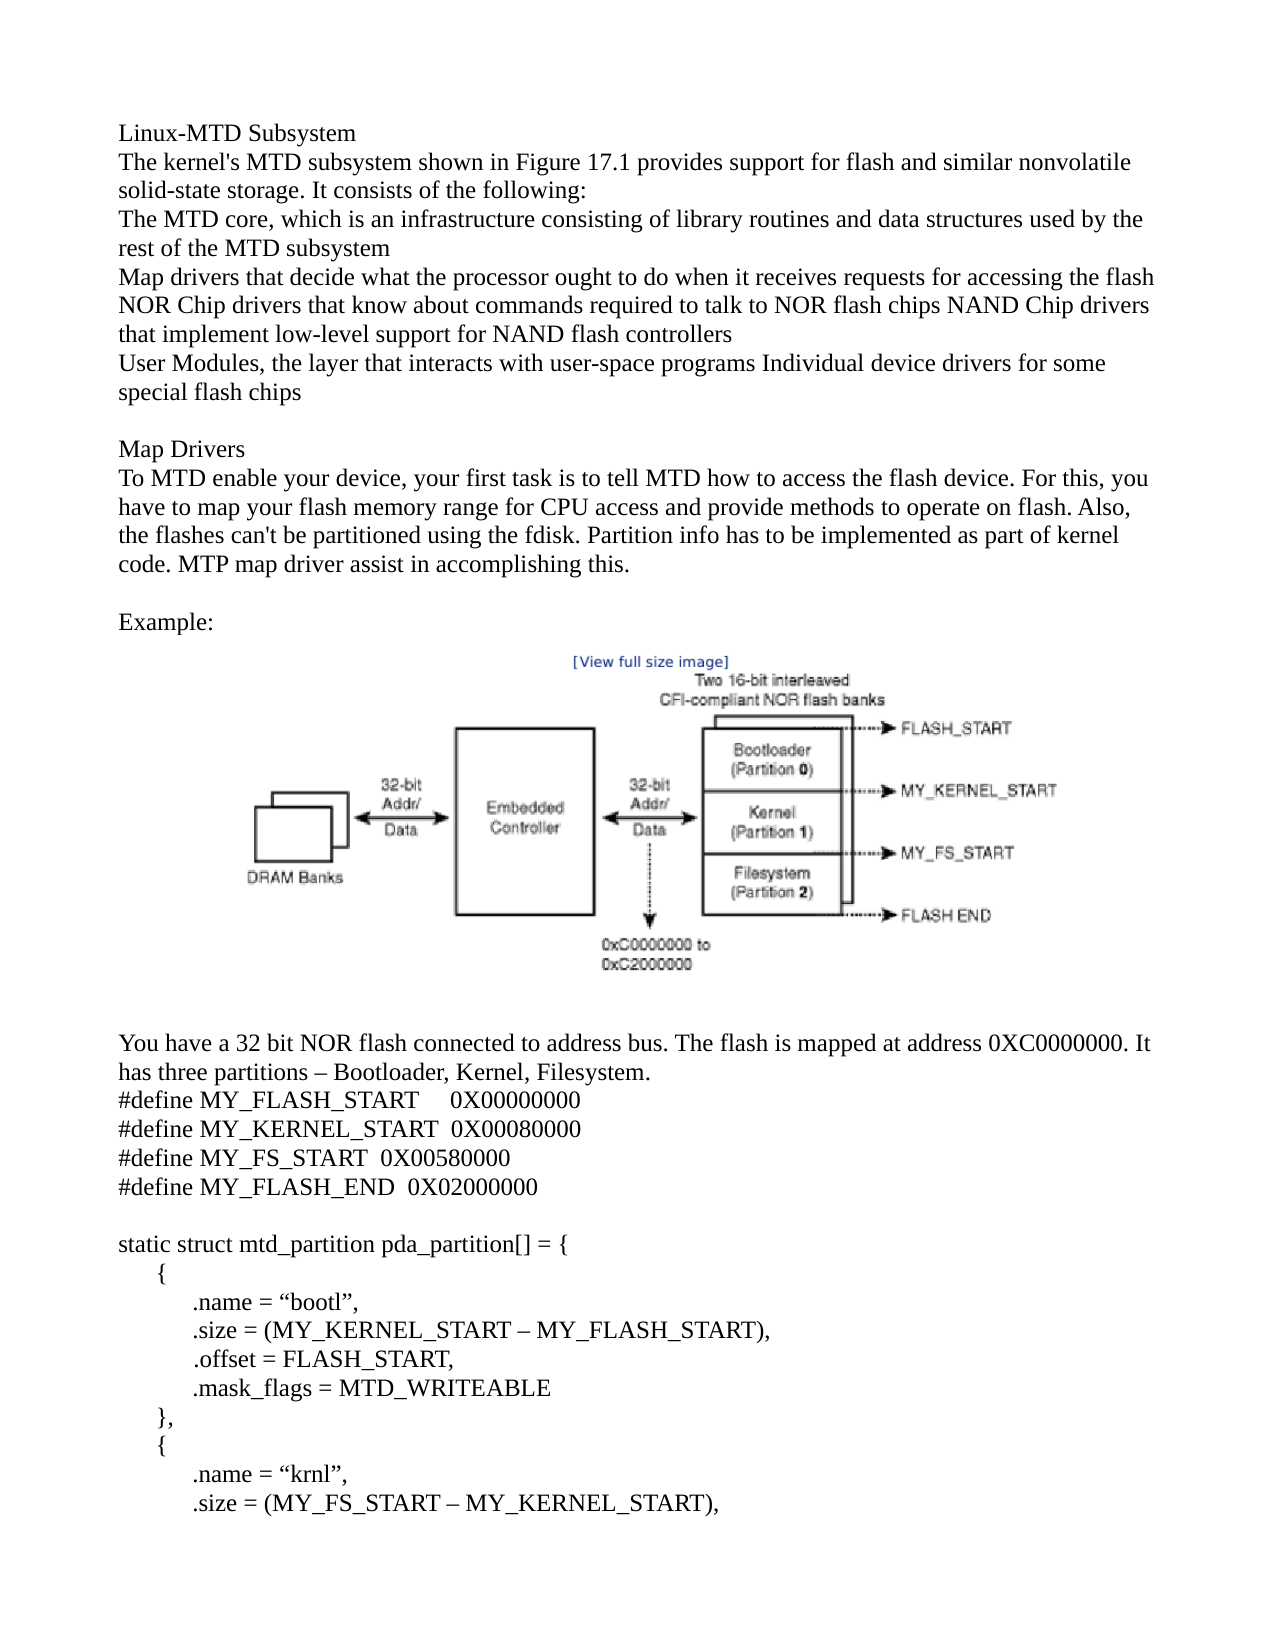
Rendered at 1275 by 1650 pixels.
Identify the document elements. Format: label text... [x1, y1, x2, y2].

text The kernel's MTD subsystem shown in Figure 17.1 provides support for flash and similar nonvolatile solid-state storage. It consists of the following: [118, 147, 1157, 204]
text Map Drivers [118, 434, 1157, 463]
picture [118, 635, 1157, 1000]
text The MTD core, which is an infrastructure consisting of library routines and data structures used by the rest of the MTD subsystem [118, 204, 1157, 262]
text User Modules, the layer that interacts with user-space programs Individual device drivers for some special flash chips [118, 348, 1157, 406]
text .name = “bootl”, [118, 1287, 1157, 1316]
text #define MY_FLASH_END 0X02000000 [118, 1172, 1157, 1201]
text #define MY_KERNEL_START 0X00080000 [118, 1114, 1157, 1143]
text .offset = FLASH_START, [118, 1344, 1157, 1373]
text static struct mtd_partition pda_partition[] = { [118, 1229, 1157, 1258]
text .name = “krnl”, [118, 1459, 1157, 1488]
text You have a 32 bit NOR flash connected to address bus. The flash is mapped at address 0XC0000000. It has three partitions – Bootloader, Kernel, Filesystem. [118, 1028, 1157, 1086]
text .size = (MY_FS_START – MY_KERNEL_START), [118, 1488, 1157, 1517]
text { [118, 1431, 1157, 1459]
text Map drivers that decide what the processor ought to do when it receives requests for accessing the flash NOR Chip drivers that know about commands required to talk to NOR flash chips NAND Chip drivers that implement low-level support for NAND flash controllers [118, 262, 1157, 348]
text Example: [118, 607, 1157, 635]
text Linux-MTD Subsystem [118, 118, 1157, 147]
text }, [118, 1402, 1157, 1431]
text { [118, 1258, 1157, 1287]
text #define MY_FLASH_START 0X00000000 [118, 1086, 1157, 1114]
text To MTD enable your device, your first task is to tell MTD how to access the flash device. For this, you have to map your flash memory range for CPU access and provide methods to operate on flash. Also, the flashes can't be partitioned using the fdisk. Partition info has to be implemented as part of kernel code. MTP map driver assist in accomplishing this. [118, 463, 1157, 578]
text #define MY_FS_START 0X00580000 [118, 1143, 1157, 1172]
text .mask_flags = MTD_WRITEABLE [118, 1373, 1157, 1402]
text .size = (MY_KERNEL_START – MY_FLASH_START), [118, 1316, 1157, 1344]
